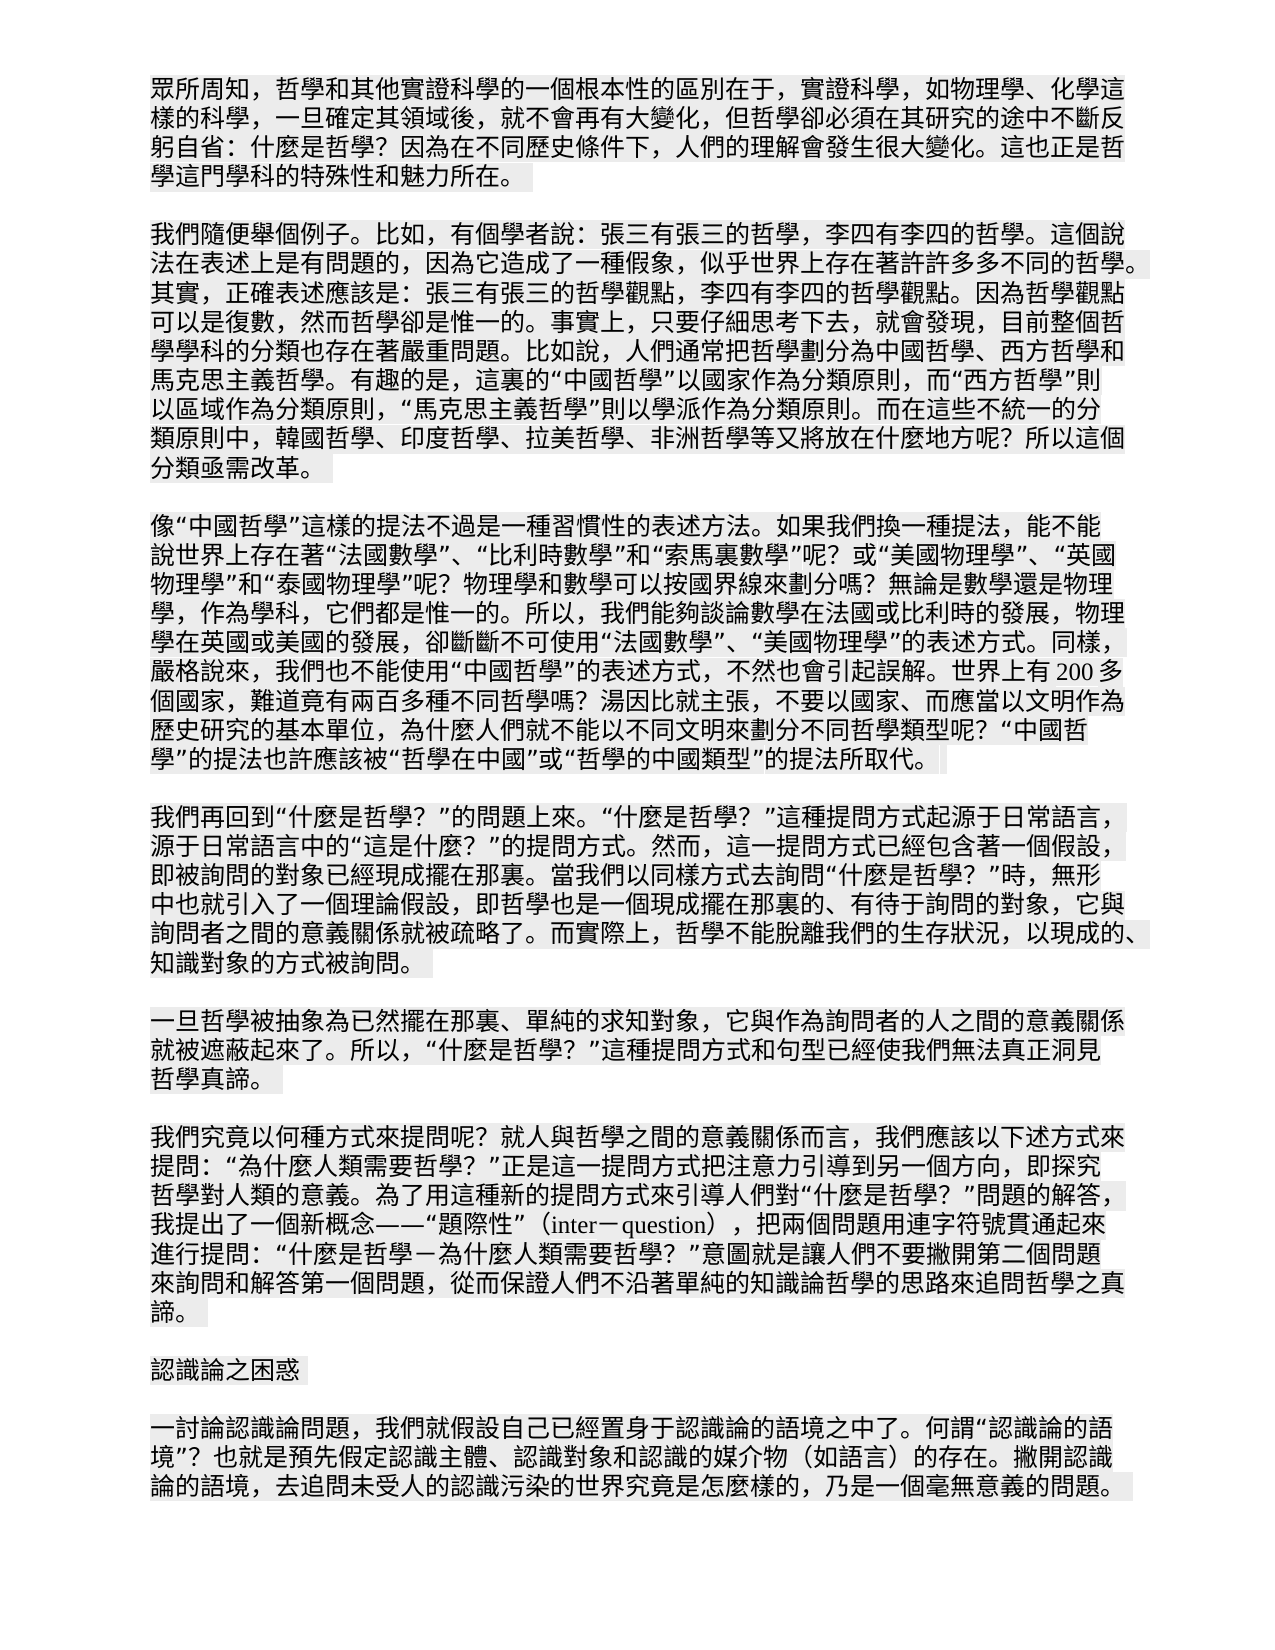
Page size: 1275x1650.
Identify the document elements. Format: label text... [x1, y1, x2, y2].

text 透過關鍵字企圖查詢到底蘇古諾夫的浮士德何時上映時,看到底下這篇講稿,雖然沒啥特別,但也值得一讀. 對岸學者寫的東西許多仍然還是值得看的,本文便是,但這不表示我認同其各種說法. 盡一切努力,想方設法試了許多方法與管道,希望能儘早從純粹賣命的市場上撤退,但每一條路幾乎都給堵住而無可脫逃. 但我仍然還是忘不了哲學,仍然還是想寫一本好書,許多時候,我總覺得自己應該可以做得比大多數人要好上一些,因為我知道我能看見旁人所看不見的. 希望至少在或許即將熄滅的生命或變成漸凍人的最後幾年能夠有一段清靜安靜的時光,讓我把這書寫完. 但很可能這輩子就連個安靜乾淨明亮的寬敞書房的基本願望都已不可能實現. 除了在劍橋曾有三五年有個不錯的書房之外,至今一直都窩在陰暗吵鬧悶熱擁擠到完全沒有轉身的狹隘斗室,而且總是在劇烈疲憊猶如要活活喪命之餘,勉強再拼命挖出零零星星幾分鐘時間給自己. 這書的命運或許就如同我的命運般,似乎終究不是我想方設法所能改變,完成它的時光也許真的早已流逝,只是我始終難違心志,更難遺忘那個讓我魂縈夢牽有無數的話語必須訴說的抽象世界. 陳真 =================== 俞吾金教授：哲學的困惑和魅力 www.XINHUANET.com 2005年08月31日 09:43:19 來源：文匯報 哲學本身充滿了困惑。然而，唯其如此，它才充滿了活力和魅力。在某種意義上可以說，哲學家的思考就像大漠中的跋涉，當他看到前面有一片綠洲的時候，心裏的愉悅之情是無法用語言來表達的。實際上，對于真正的思想者來說，一門學問越是深刻，越是難以把握，就越能激起他的經久不衰的興趣和研究的熱情。反過來說，哲學需要的也是普羅米修斯式的殉道者，而不是三心兩意的同路人！ 講到哲學，古希臘哲學家亞裏士多德在《形而上學》中說過一句名言：哲學起源于對外部世界的驚奇。這句名言為以後的許多哲學家所引證，用以解釋哲學的起源。但在我看來，這句名言似乎沒有多大的意義，因為我們也可以說，所有科學都起源于對外部世界的驚奇。 按照我的看法，哲學應該起源于驚奇的驚奇，就是whyofwhy。如果說，單個的why主要是對實證科學而言的，那麼，兩個why則表明，哲學的起源具有更深含義，它對實證科學的驚奇再表示驚奇。實證科學為什麼會把外部世界的某些現象，而不是另一些現象作為自己驚奇的對象呢？這裏的深層原因究竟是什麼？實證科學本身是無法回答的，必須由哲學來解答。哲學是為實證科學澄明思想前提的。像試管嬰兒和人體克隆問題，引起生命科學和醫學的巨大興趣；而哲學不僅對這類重大問題發生興趣，更對生命科學和醫學為什麼對這類問題產生巨大興趣而發生興趣。哲學通過自己的刨根究底式的思維方式，目的是澄清生命科學和醫學的價值基礎。 在普通人心目中，哲學是高高在上、十分抽象的學問。其實，在我看來，哲學不但不在高處，而是在最低處，也就是說，它是最具基礎性的學科，為所有實證學科澄明思想和價值的基礎。 如果說，實證科學詢問的是事實，那麼，哲學詢問的則是價值。哲學並不以實證科學的方式進行研究，它關注的是實證科學的價值基礎。文藝復興意大利畫家拉斐爾在其名畫《雅典學院》中，畫了一個大廳，大廳中央站著蘇格拉底、柏拉圖和亞裏士多德，周圍有好多哲學家、數學家和物理學家，他們或者三五成群討論著問題，或者獨自一人陷入深思。這幅畫表明，包括哲學在內的所有學科都起源于我們對外部世界的困惑與驚奇。正是這種懸而未決的困惑引起了人們對哲學和其他實證科學經久不衰的興趣。後來，德國哲學家狄爾泰寫了一篇散文《夢》，在他夢中出現的正是拉斐爾的雅典學院中的情景。狄爾泰寫道：“永不熄滅的形而上學的動力是想解決世界和生活之謎。”雅典學院這幅畫的畫面也表明，哲學家實際上也就是問題家，即善于因驚奇而發問的人，而哲學史實際上也就是問題史。科學發展的歷史也是科學家們對問題不斷進行探討的歷史。當然，有的問題是新冒出來的，也有的問題正像奧地利哲學家維特根斯坦所說：如果改變一下它們的提法，那麼原來的問題也就消失掉了。哲學史上存在著各種不同的思想體係，但其核心則無例外地是人們對各種問題的思索。 在這個意義上可以說，研究哲學首先需要一種問題意識。如果一個人在閱讀文本時從來沒有產生過疑問，那麼他就不可能在哲學研究的任何一個領域提出原創性思想。羅素在《哲學問題》一書中說過，哲學家思考的都是一些深奧問題，如果你要解決他們的問題，那就要用比他們更荒謬的方式來思考和解答問題。所有這些都表明，哲學探索與問題之間，或哲學探索與我們的困惑之間，始終存在著十分密切的聯係。 以往一些文學作品總是對哲學家的沉思，施以懷疑和譏笑。比如，古希臘喜劇作家阿裏斯托芬在喜劇作品《雲》中無情地嘲笑了蘇格拉底，在莫裏哀的喜劇、甚至錢鐘書的《圍城》中，也同樣能遭遇到哲學家的尷尬。事實上，哲學家們的沉思看起來是滑稽可笑的，但也是十分可愛的。比如說，據古代學者記載，蘇格拉底經常站在屋檐下思考哲學問題，有時候竟一動不動地在那裏站了一天一夜！笛卡兒說過一句名言，一個民族如果沒有自己的哲學家，它在世界上是不可能有地位的。另一位哲學家金岳霖完成了《知識論》後，正好遇到空襲，他抱著書稿逃了出去。空襲過後，他還未從哲學沉思中完全擺脫出來，竟站起身來走了，忘記了坐在屁股下的那部書稿！當他想起來再去找時，這部書稿早就沒了。後來，他又根據回憶，重新把這部70多萬字的書稿撰寫出來。這是何等偉大的毅力！在哲學家的生活中總是充斥著一些古怪故事，然而，他們深入思索的正是宇宙和人類生活中的重大問題。 對于我們這樣一個浮躁和浮誇的時代來說，這種哲學的沉思既難能可貴，也十分必要。湯因比曾經提出過“退隱與復出”的思想。在他看來，任何一種偉大、原創性思想的提出，都要經歷一個退隱與復出的過程。任何偉大的思想都是在長期思考的過程中形成並發展起來的。在學術上，任何浮躁的做法都只可能葬送學術。馬克思寫《資本論》花了40年，歌德寫《浮士德》前後花了60年。康德寫《純粹理性批判》前後沉默了12年，撰寫書稿則只花了4、5個月。所有這些表明，解決哲學中的困惑需要靜下心來認真思考，需要以超功利的心態來追求真理，而任何浮躁、浮誇的風氣都于事無補。現在不少年輕學者熱衷于“炒作”自己，一開口就講自己出版了多少部著作，發表了多少篇論文。我們倒要問，這些論著都是有質量的嗎？它們對我們的學術生活有真正意義上的推進嗎？講到這裏，我不禁想起了英國哲學家休謨的名言：“我們如果在手裏拿起一本書來，例如神學書或經院哲學書，那我們就可以問，其中包含著數和量方面的抽象推論麼？沒有。其中包含著關于實在事實和存在的任何經驗的推論麼？沒有。那麼我們就可以把它投在烈火裏，因為它所包含的沒有別的，只有詭辯和幻想。” 在學術上真正有推進的東西並不單純取決于數量，而人們則總是片面強調數量，所謂“著作等身”在今天就帶有諷刺味。我經常開玩笑說：“著作等身”有兩種可能，一種可能性是一個人的個子長得特別矮小，所以比較容易著作等身；另一種可能性是一個人的論著的字都寫得特別大，這些論著壘起來大概也比較容易等身。真正說來，學術論著的價值要從其質地上得到規定。比如說，有的自然科學家撰寫的論文，不過幾百個字，一個公式，就獲得了諾貝爾獎。文字不在于多少，關鍵在于這些文字是否體現出作者的原創性。在哲學研究中，不應該去追逐名利，而應該對哲學有敬畏之心，並自覺地把哲學研究作為一項嚴肅事業來對待。 哲學之困惑 眾所周知，哲學和其他實證科學的一個根本性的區別在于，實證科學，如物理學、化學這樣的科學，一旦確定其領域後，就不會再有大變化，但哲學卻必須在其研究的途中不斷反躬自省：什麼是哲學？因為在不同歷史條件下，人們的理解會發生很大變化。這也正是哲學這門學科的特殊性和魅力所在。 我們隨便舉個例子。比如，有個學者說：張三有張三的哲學，李四有李四的哲學。這個說法在表述上是有問題的，因為它造成了一種假象，似乎世界上存在著許許多多不同的哲學。其實，正確表述應該是：張三有張三的哲學觀點，李四有李四的哲學觀點。因為哲學觀點可以是復數，然而哲學卻是惟一的。事實上，只要仔細思考下去，就會發現，目前整個哲學學科的分類也存在著嚴重問題。比如說，人們通常把哲學劃分為中國哲學、西方哲學和馬克思主義哲學。有趣的是，這裏的“中國哲學”以國家作為分類原則，而“西方哲學”則以區域作為分類原則，“馬克思主義哲學”則以學派作為分類原則。而在這些不統一的分類原則中，韓國哲學、印度哲學、拉美哲學、非洲哲學等又將放在什麼地方呢？所以這個分類亟需改革。 像“中國哲學”這樣的提法不過是一種習慣性的表述方法。如果我們換一種提法，能不能說世界上存在著“法國數學”、“比利時數學”和“索馬裏數學”呢？或“美國物理學”、“英國物理學”和“泰國物理學”呢？物理學和數學可以按國界線來劃分嗎？無論是數學還是物理學，作為學科，它們都是惟一的。所以，我們能夠談論數學在法國或比利時的發展，物理學在英國或美國的發展，卻斷斷不可使用“法國數學”、“美國物理學”的表述方式。同樣，嚴格說來，我們也不能使用“中國哲學”的表述方式，不然也會引起誤解。世界上有200多個國家，難道竟有兩百多種不同哲學嗎？湯因比就主張，不要以國家、而應當以文明作為歷史研究的基本單位，為什麼人們就不能以不同文明來劃分不同哲學類型呢？“中國哲學”的提法也許應該被“哲學在中國”或“哲學的中國類型”的提法所取代。 我們再回到“什麼是哲學？”的問題上來。“什麼是哲學？”這種提問方式起源于日常語言，源于日常語言中的“這是什麼？”的提問方式。然而，這一提問方式已經包含著一個假設，即被詢問的對象已經現成擺在那裏。當我們以同樣方式去詢問“什麼是哲學？”時，無形中也就引入了一個理論假設，即哲學也是一個現成擺在那裏的、有待于詢問的對象，它與詢問者之間的意義關係就被疏略了。而實際上，哲學不能脫離我們的生存狀況，以現成的、知識對象的方式被詢問。 一旦哲學被抽象為已然擺在那裏、單純的求知對象，它與作為詢問者的人之間的意義關係就被遮蔽起來了。所以，“什麼是哲學？”這種提問方式和句型已經使我們無法真正洞見哲學真諦。 我們究竟以何種方式來提問呢？就人與哲學之間的意義關係而言，我們應該以下述方式來提問：“為什麼人類需要哲學？”正是這一提問方式把注意力引導到另一個方向，即探究哲學對人類的意義。為了用這種新的提問方式來引導人們對“什麼是哲學？”問題的解答，我提出了一個新概念——“題際性”（inter－question），把兩個問題用連字符號貫通起來進行提問：“什麼是哲學－為什麼人類需要哲學？”意圖就是讓人們不要撇開第二個問題來詢問和解答第一個問題，從而保證人們不沿著單純的知識論哲學的思路來追問哲學之真諦。 認識論之困惑 一討論認識論問題，我們就假設自己已經置身于認識論的語境之中了。何謂“認識論的語境”？也就是預先假定認識主體、認識對象和認識的媒介物（如語言）的存在。撇開認識論的語境，去追問未受人的認識污染的世界究竟是怎麼樣的，乃是一個毫無意義的問題。 我們只能在認識論的語境中去探索世界。事實上，當我們去認識世界時，我們發現了一個根本性困難：一方面，世界乃是生命的流動，是一種生生不息的東西，這種生命之流構成世界的本質。然而，當我們去認識世界時，卻無法把握它的流動性，我們只能通過時間、空間，通過各種范疇和概念等去切割世界。這樣一來，世界就被“謀殺”了。于是，我們陷入到一種無法回避的悖論中：一方面，我們的目的是認識作為生命之流的世界，但另一方面，我們實際上認識的卻是已經被我們的概念工具切割肢解的、死去了的世界。 如何從這種悖論中解脫出來？哲學家們想出了兩種不同方法。一種方法以黑格爾為代表，主張讓概念本身也流動起來，從而創造出一種概念的辯證法去說明流動著的世界。這個理論遭到許多批評。人們普遍認為，概念和邏輯都從屬于理性，因此，它們並不能完整說明世界，因為世界上還存在著許多非理性的東西，這些東西是單純的理性無法理解和把握的。另一種方法主張，即使概念是流動的，也無法把握流動著的世界，因為此流動非彼流動，何況概念運動不可能還原出千差萬別的世界之原樣，因而主張，只有以非概念、直觀的方式才能把握世界，從而提出了理智直觀的方法。然而，康德認為，對于普通人來說，直觀只可能是感性的，只有上帝才可能有理智直觀的能力，而普通人並不具備這種能力。以後，謝林主張哲學家可以有理智直觀的能力，但其解釋導向神秘主義。因而黑格爾諷刺他的理智直觀乃是“黑夜看牛”。後來，胡塞爾力排眾議，提出了“本質直觀”和“范疇直觀”的新見解，但這也只是就人們對本質關係的把握而言，至于對整個世界或實在的把握，無論是柏格森的理智直觀說，還是佛教的頓悟說，都是聚訟紛紜，無法引申出令人信服的答案來。 方法論上的困惑 在哲學研究中，方法論上的困惑主要表現在以下兩個方面： 一個是部分與整體之間的關係。這就像詮釋學在其詮釋方法上所碰到的一個悖論：一方面，為了了解整個文本，人們必須先了解文本中的每個部分。另一方面，如果你沒有吃透整個文本的精神，那麼你對文本中的任何一個部分的理解也是不可能深入下去的。于是，部分與整體之間形成了一種互為前提的、互動的關係。 仔細觀察就會發現，日常生活中一些不經意的表達會涉及部分與整體間的關係。人們常說，窺一斑而知全豹。其實，對于金錢豹這樣的有機整體，整體永遠是大于部分的，從部分（一斑）是永遠推不出整體（全豹）來的，除非你在“窺一斑”之前已經先入為主地有了對“全豹”形象的了解。 另一個是認識者的期望與認識結果之間的關係。在一般情況下，就認識的期望而言，我們總是希望能夠對對象獲得客觀的認識，但由于我們在認識任何對象之前就已經有先入之見。這也是人們在任何詮釋活動中必定會遭遇到的悖論。如何解決或超越這一悖論？實際上，解決或超越這一悖論都是不可能的，我們只能自覺地應順這一悖論，在認識任何對象之前，先對作為認識者的自我進行批評性反思，這種反思絕不可能使自我出離任何立場，從而處于無立場的狀態下，而只能達到一個相對合理的立場，即盡可能排除自己的主觀情感或其他心理因素的影響，使自己的立場變得更為合理。深入的研究使我們發現，任何客觀性都是奠立于一定的視角（perspective）之上的，在這個意義上可以說，客觀性也就是使自己的視角更切合通常性的觀察視角。 語言表達上的困惑 在20世紀，西方哲學發展中出現了所謂的“語言學轉向”，而在我們這裏，哲學的反思還很少觸及到語言問題。其實，當我們隨心所欲地使用語言的時候，語言也正使我們陷入種種表達的困境之中。只有自覺地反思語言表達中的種種困惑，我們的哲學思考才能真正向前發展。 語言問題可以從兩個不同角度加以探索：一是語義學，即從語詞、句子和文本的含義入手探討問題；二是語用學，即從語言的使用的角度出發探討問題。 先來看語義學上存在的問題。比如，蘇格拉底說過一句名言：“我知道我什麼也不知道。”聽起來他很謙虛，但深入分析或許會使我們引申出相反結論來。假如說，蘇格拉底什麼也不知道，他又是怎麼知道他什麼也不知道的呢？反之，如果他知道自己什麼也不知道，那就決不可能有“我知道”這樣的句型。其二，蘇格拉底能夠說出這句話必定有兩個前提：第一，他必定知道，用他已經掌握的語言可以表達出自己的思想；第二，他也必定知道，他用語言表述的思想他人可能理解。不用說，如果他對這一點也缺乏信心，那就不可能對他人說話。由此可見，蘇格拉底在說出“我知道我什麼也不知道”前，他決不可能什麼也不知道。他的謙虛乃是偽裝出來的。 再來看語用學上存在的問題。我們通常以為，我們是用語言來表達自己的思想的，但在相當多情況下，我們也用語言來掩飾自己的思想。所以，有些話必須經過翻譯才能明白其真正含義。比如，在日常生活中，當一個人出錯後，別人總會用“人非聖賢，孰能無過”這句話去安慰他。這句話的含義是：人人都會出錯。其實，這句話的真實含義正好相反，它的意思是：普通人是會犯錯誤的，但聖賢卻是不會出錯的。這樣的見解不正是現代迷信的思想基礎嗎？這充分表明，我們要充分注意人們在使用語言時實際上賦予語言的含義，而不能停留在對語詞表面含義的分析上。 順便指出，我們總是把語言作為交流思想的工具。這種見解包含著雙重誤解。其實，語言不但不是我們的工具，反過來，我們倒是語言的工具。道理很簡單。在日常生活中，一只具體的貓誕生了，過了一些時間，它又死去了。然而，貓這個概念卻是永恒的。語言就像一條大河，生生不息，而一只具體的貓就像河水表面的泡沫，剛產生不久就破滅了。具體的貓是如此，具體的人也是如此。日常生活中的真正過程決不是我們把語言當作工具來使用，而是語言把我們當作工具來使用。正如維特根斯坦所說：語言的界限就是我們思想的界限。常常陷入自大狂的人們總覺得自己的思想是十分自由的，可以思考自己願意思考的任何問題。然而，這些人高興得太早了。他們的自由很可能就是戴著鐐銬的舞蹈，因為當他們的思想像一只風箏在天上翱翔的時候，他們已然忘記了自己身子牽著的那條線！ 實際上，我們運用語言表達思想的空間是非常有限的。我們如何表達，用什麼方式表達，我們對外部世界的什麼問題發生興趣，所有這些早就為我們已經熟知的語言所規定。有時，人們為了說明自己的見解是多麼富有創意，頻繁使用這樣的句型——“我發現”、“我確定”、“我相信”，倣佛我真的做出了什麼偉大發現似的。其實，這裏的“我”只是一個形式化主體，真正主宰這些人思想的乃是意識形態化的語言主體。比如說，有人總喜歡誇口說：我最近讀了好多書，學到了好多知識。其實，把這句話翻譯出來的意思就是：我已經被這些書牽著鼻子走了，我已經不再有自我了。直到有一天，當這個人表示，他已經發現書中存在著什麼問題時，他的自我才開始蘇醒並脫穎而出了。 總而言之，哲學本身充滿了困惑。然而，唯其如此，它才充滿了活力和魅力。在某種意義上可以說，哲學家的思考就像大漠中的跋涉，當他看到前面有一片綠洲的時候，心裏的愉悅之情是無法用語言來表達的。實際上，對于真正的思想者來說，一門學問越是深刻，越是難以把握，就越能激起他的經久不衰的興趣和研究的熱情。反過來說，哲學需要的也是普羅米修斯式的殉道者，而不是三心兩意的同路人！ 講演者小傳 俞吾金 1948年6月生，浙江蕭山人，1977年考入復旦大學哲學係，1984年獲碩士學位並留係任教，1988－1990年赴德國法蘭克福大學留學，1992年獲哲學博士學位，1993年被批準為博導，1997－1998年為美國哈佛大學訪問教授。現為復旦大學特聘教授、復旦大學現代哲學研究所所長、復旦大學當代國外馬克思主義研究中心主任、復旦大學人文學術委員會主任、復旦大學學術委員會副主任、國務院哲學學科評議組成員等；並擔任北京大學、清華大學等多所高校的兼職教授或兼職研究員。已出版個人學術著作《思考與超越》、《意識形態論》、《實踐詮釋學》、《俞吾金集》等。1999年被評為全國有突出貢獻中青年專家。 《雅典學院》這幅畫表明，包括哲學在內的所有學科都起源于我們對外部世界的困惑與驚奇。 [150, 75, 1125, 1559]
